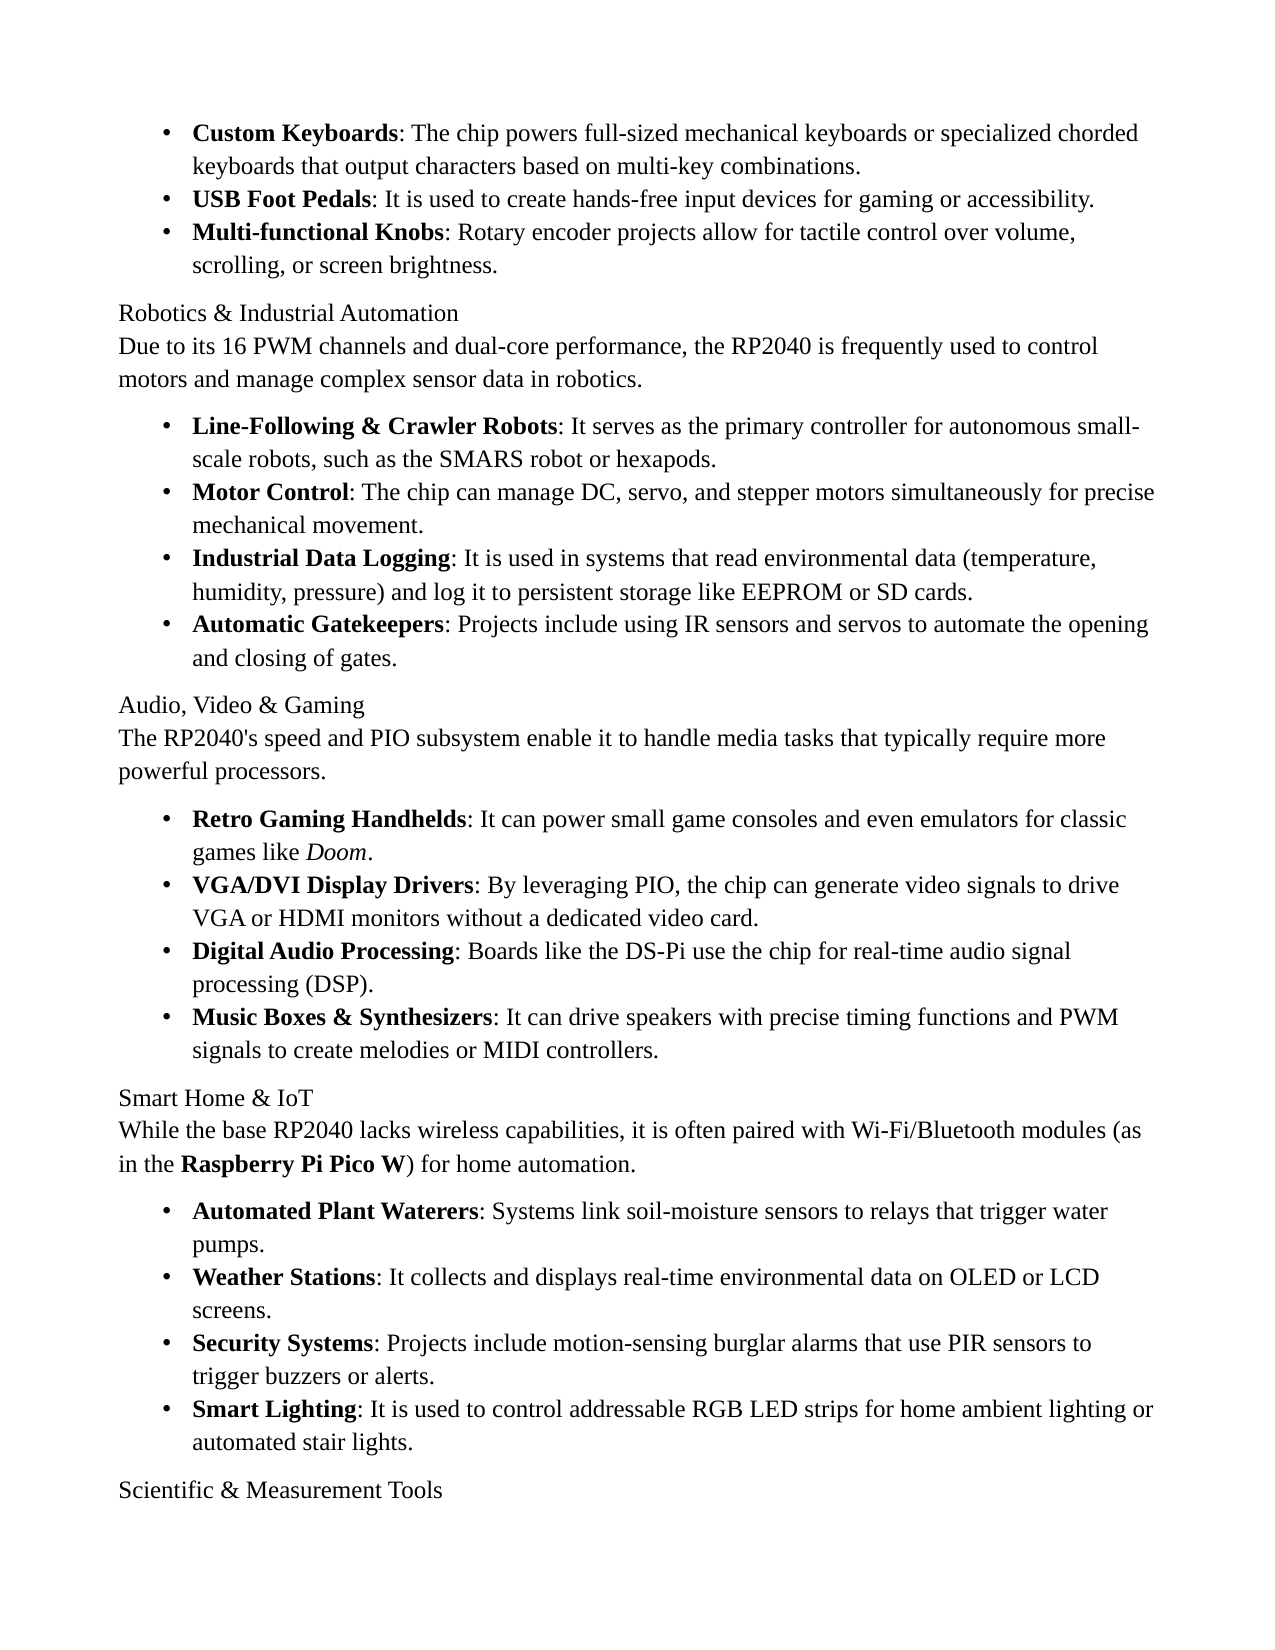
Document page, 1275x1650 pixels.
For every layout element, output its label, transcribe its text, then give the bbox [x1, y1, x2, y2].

text The RP2040's speed and PIO subsystem enable it to handle media tasks that typically require more powerful processors. [118, 723, 1157, 785]
text Robotics & Industrial Automation [118, 298, 1157, 327]
list Retro Gaming Handhelds: It can power small game consoles and even emulators for classic games like Doom. [162, 804, 1157, 866]
text Smart Home & IoT [118, 1083, 1157, 1111]
list Industrial Data Logging: It is used in systems that read environmental data (temperature, humidity, pressure) and log it to persistent storage like EEPROM or SD cards. [162, 543, 1157, 605]
list USB Foot Pedals: It is used to create hands-free input devices for gaming or accessibility. [162, 184, 1157, 213]
list Motor Control: The chip can manage DC, servo, and stepper motors simultaneously for precise mechanical movement. [162, 477, 1157, 539]
list VGA/DVI Display Drivers: By leveraging PIO, the chip can generate video signals to drive VGA or HDMI monitors without a dedicated video card. [162, 870, 1157, 932]
text Audio, Video & Gaming [118, 690, 1157, 719]
list Smart Lighting: It is used to control addressable RGB LED strips for home ambient lighting or automated stair lights. [162, 1394, 1157, 1456]
text Due to its 16 PWM channels and dual-core performance, the RP2040 is frequently used to control motors and manage complex sensor data in robotics. [118, 331, 1157, 393]
list Security Systems: Projects include motion-sensing burglar alarms that use PIR sensors to trigger buzzers or alerts. [162, 1328, 1157, 1390]
text Scientific & Measurement Tools [118, 1475, 1157, 1504]
list Weather Stations: It collects and displays real-time environmental data on OLED or LCD screens. [162, 1262, 1157, 1324]
list Automatic Gatekeepers: Projects include using IR sensors and servos to automate the opening and closing of gates. [162, 609, 1157, 671]
list Digital Audio Processing: Boards like the DS-Pi use the chip for real-time audio signal processing (DSP). [162, 936, 1157, 998]
list Automated Plant Waterers: Systems link soil-moisture sensors to relays that trigger water pumps. [162, 1196, 1157, 1258]
text While the base RP2040 lacks wireless capabilities, it is often paired with Wi-Fi/Bluetooth modules (as in the Raspberry Pi Pico W) for home automation. [118, 1116, 1157, 1177]
list Music Boxes & Synthesizers: It can drive speakers with precise timing functions and PWM signals to create melodies or MIDI controllers. [162, 1002, 1157, 1064]
list Multi-functional Knobs: Rotary encoder projects allow for tactile control over volume, scrolling, or screen brightness. [162, 217, 1157, 279]
list Custom Keyboards: The chip powers full-sized mechanical keyboards or specialized chorded keyboards that output characters based on multi-key combinations. [162, 118, 1157, 180]
list Line-Following & Crawler Robots: It serves as the primary controller for autonomous small-scale robots, such as the SMARS robot or hexapods. [162, 411, 1157, 473]
